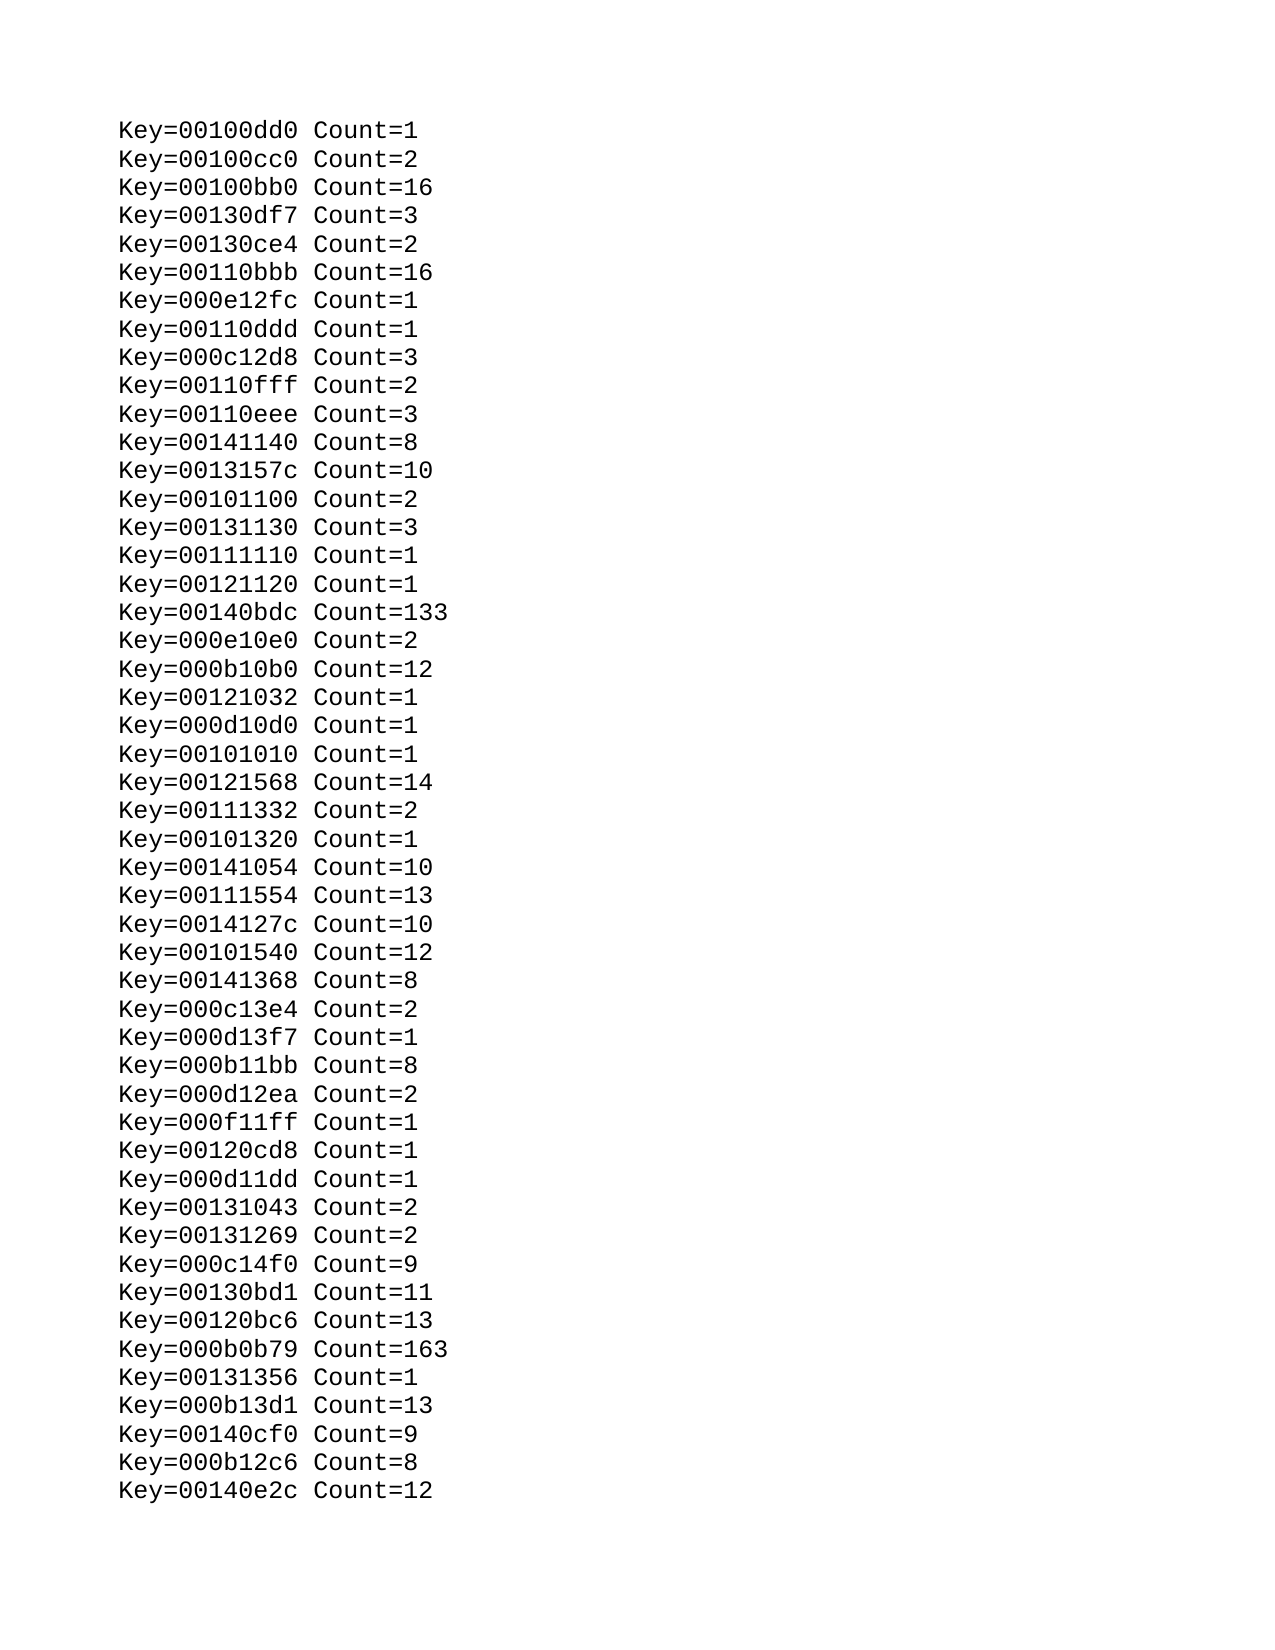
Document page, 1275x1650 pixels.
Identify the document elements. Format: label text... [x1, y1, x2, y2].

text Key=00111554 Count=13 [118, 883, 1157, 911]
text Key=00101100 Count=2 [118, 486, 1157, 515]
text Key=00121568 Count=14 [118, 770, 1157, 798]
text Key=000f11ff Count=1 [118, 1110, 1157, 1138]
text Key=00130bd1 Count=11 [118, 1280, 1157, 1308]
text Key=000d13f7 Count=1 [118, 1025, 1157, 1053]
text Key=00140e2c Count=12 [118, 1478, 1157, 1506]
text Key=0013157c Count=10 [118, 458, 1157, 486]
text Key=00141140 Count=8 [118, 430, 1157, 458]
text Key=00130ce4 Count=2 [118, 231, 1157, 260]
text Key=00130df7 Count=3 [118, 203, 1157, 231]
text Key=000b0b79 Count=163 [118, 1336, 1157, 1365]
text Key=00131043 Count=2 [118, 1195, 1157, 1223]
text Key=00110fff Count=2 [118, 373, 1157, 401]
text Key=000d11dd Count=1 [118, 1166, 1157, 1195]
text Key=00121032 Count=1 [118, 685, 1157, 713]
text Key=00110bbb Count=16 [118, 260, 1157, 288]
text Key=00100cc0 Count=2 [118, 146, 1157, 175]
text Key=000e12fc Count=1 [118, 288, 1157, 316]
text Key=0014127c Count=10 [118, 911, 1157, 940]
text Key=000c14f0 Count=9 [118, 1251, 1157, 1280]
text Key=00140bdc Count=133 [118, 600, 1157, 628]
text Key=00101010 Count=1 [118, 741, 1157, 770]
text Key=00131269 Count=2 [118, 1223, 1157, 1251]
text Key=00120cd8 Count=1 [118, 1138, 1157, 1166]
text Key=00110ddd Count=1 [118, 316, 1157, 345]
text Key=000b12c6 Count=8 [118, 1450, 1157, 1478]
text Key=00100dd0 Count=1 [118, 118, 1157, 146]
text Key=000d10d0 Count=1 [118, 713, 1157, 741]
text Key=00110eee Count=3 [118, 401, 1157, 430]
text Key=00100bb0 Count=16 [118, 175, 1157, 203]
text Key=00120bc6 Count=13 [118, 1308, 1157, 1336]
text Key=00111332 Count=2 [118, 798, 1157, 826]
text Key=000b11bb Count=8 [118, 1053, 1157, 1081]
text Key=000d12ea Count=2 [118, 1081, 1157, 1110]
text Key=00101540 Count=12 [118, 940, 1157, 968]
text Key=00101320 Count=1 [118, 826, 1157, 855]
text Key=000c13e4 Count=2 [118, 996, 1157, 1025]
text Key=00121120 Count=1 [118, 571, 1157, 600]
text Key=000e10e0 Count=2 [118, 628, 1157, 656]
text Key=00141368 Count=8 [118, 968, 1157, 996]
text Key=000b13d1 Count=13 [118, 1393, 1157, 1421]
text Key=000c12d8 Count=3 [118, 345, 1157, 373]
text Key=00131130 Count=3 [118, 515, 1157, 543]
text Key=00131356 Count=1 [118, 1365, 1157, 1393]
text Key=00140cf0 Count=9 [118, 1421, 1157, 1450]
text Key=000b10b0 Count=12 [118, 656, 1157, 685]
text Key=00111110 Count=1 [118, 543, 1157, 571]
text Key=00141054 Count=10 [118, 855, 1157, 883]
